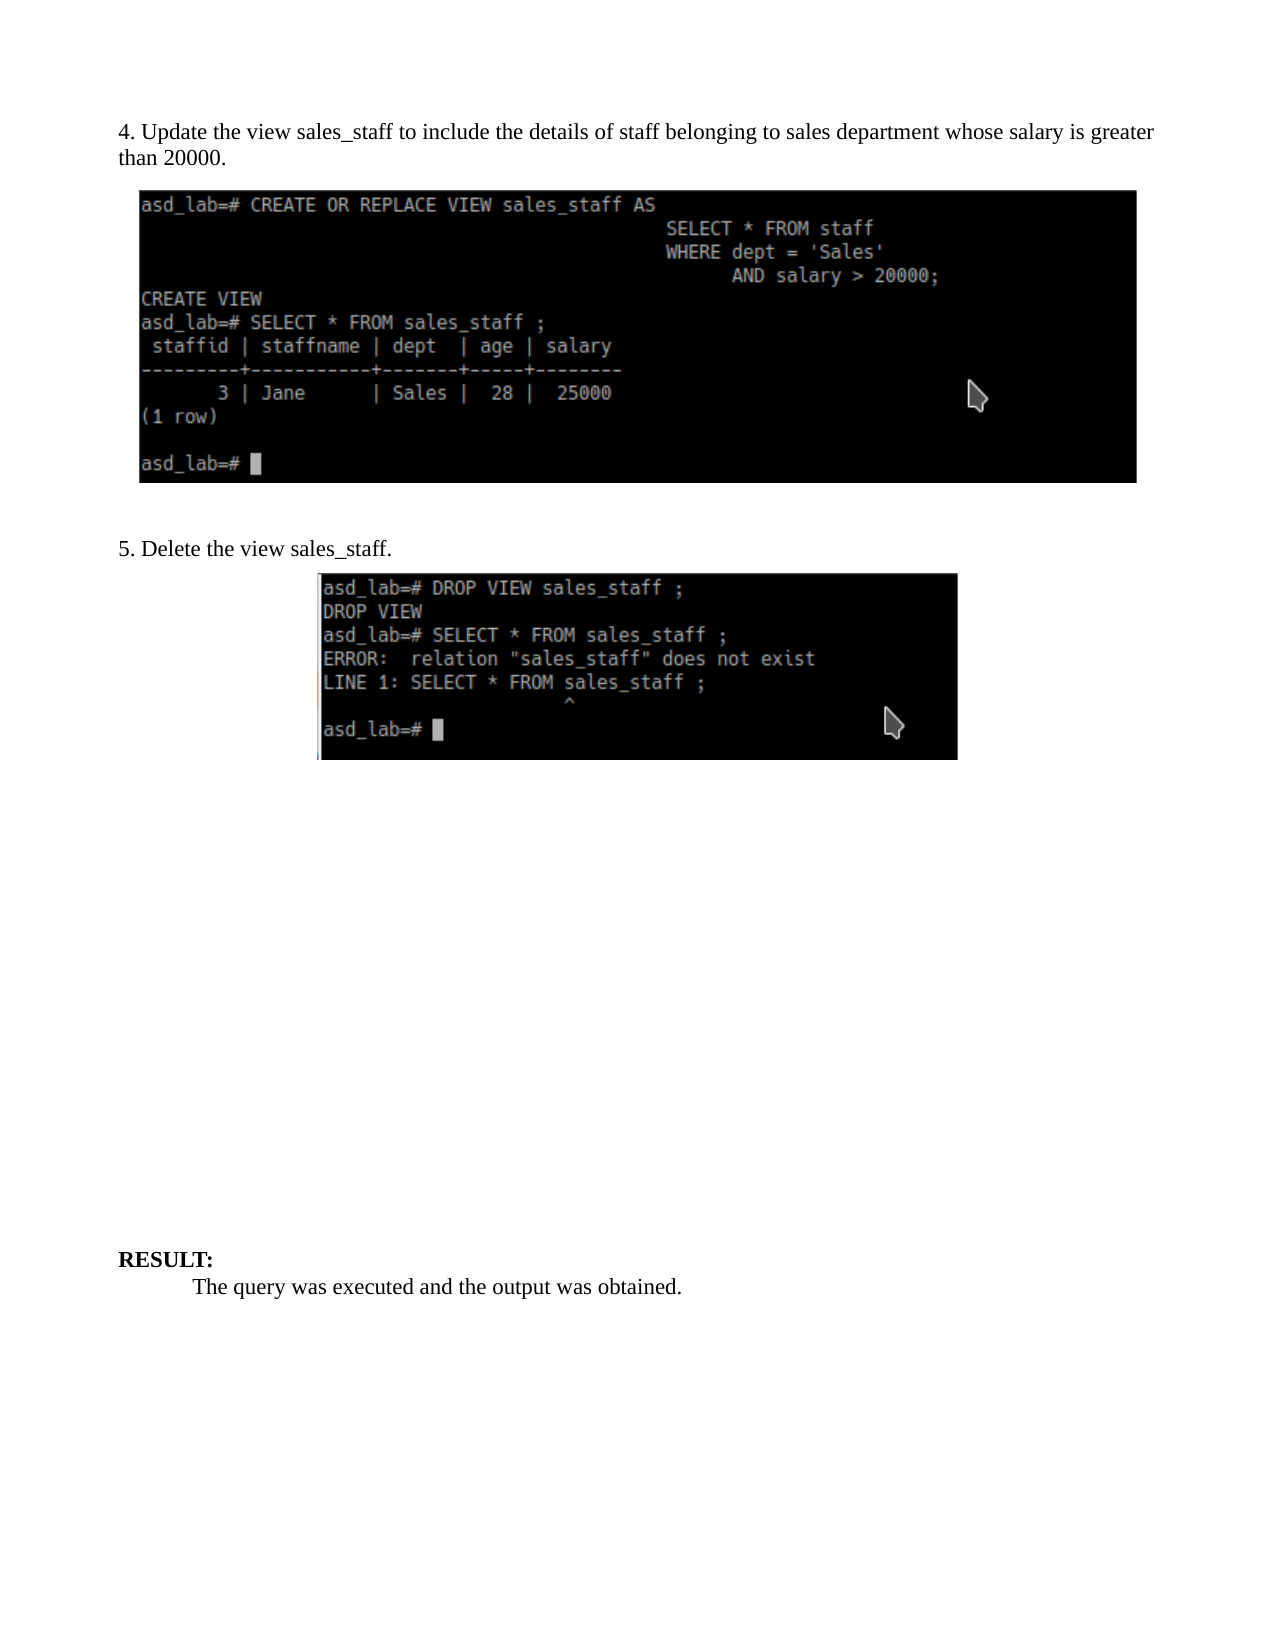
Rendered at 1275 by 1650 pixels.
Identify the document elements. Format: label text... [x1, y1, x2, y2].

picture [317, 573, 958, 760]
text The query was executed and the output was obtained. [118, 1273, 1157, 1299]
text 4. Update the view sales_staff to include the details of staff belonging to sales department whose salary is greater than 20000. [118, 118, 1157, 171]
text 5. Delete the view sales_staff. [118, 535, 1157, 561]
picture [138, 190, 1137, 483]
text RESULT: [118, 1247, 1157, 1273]
